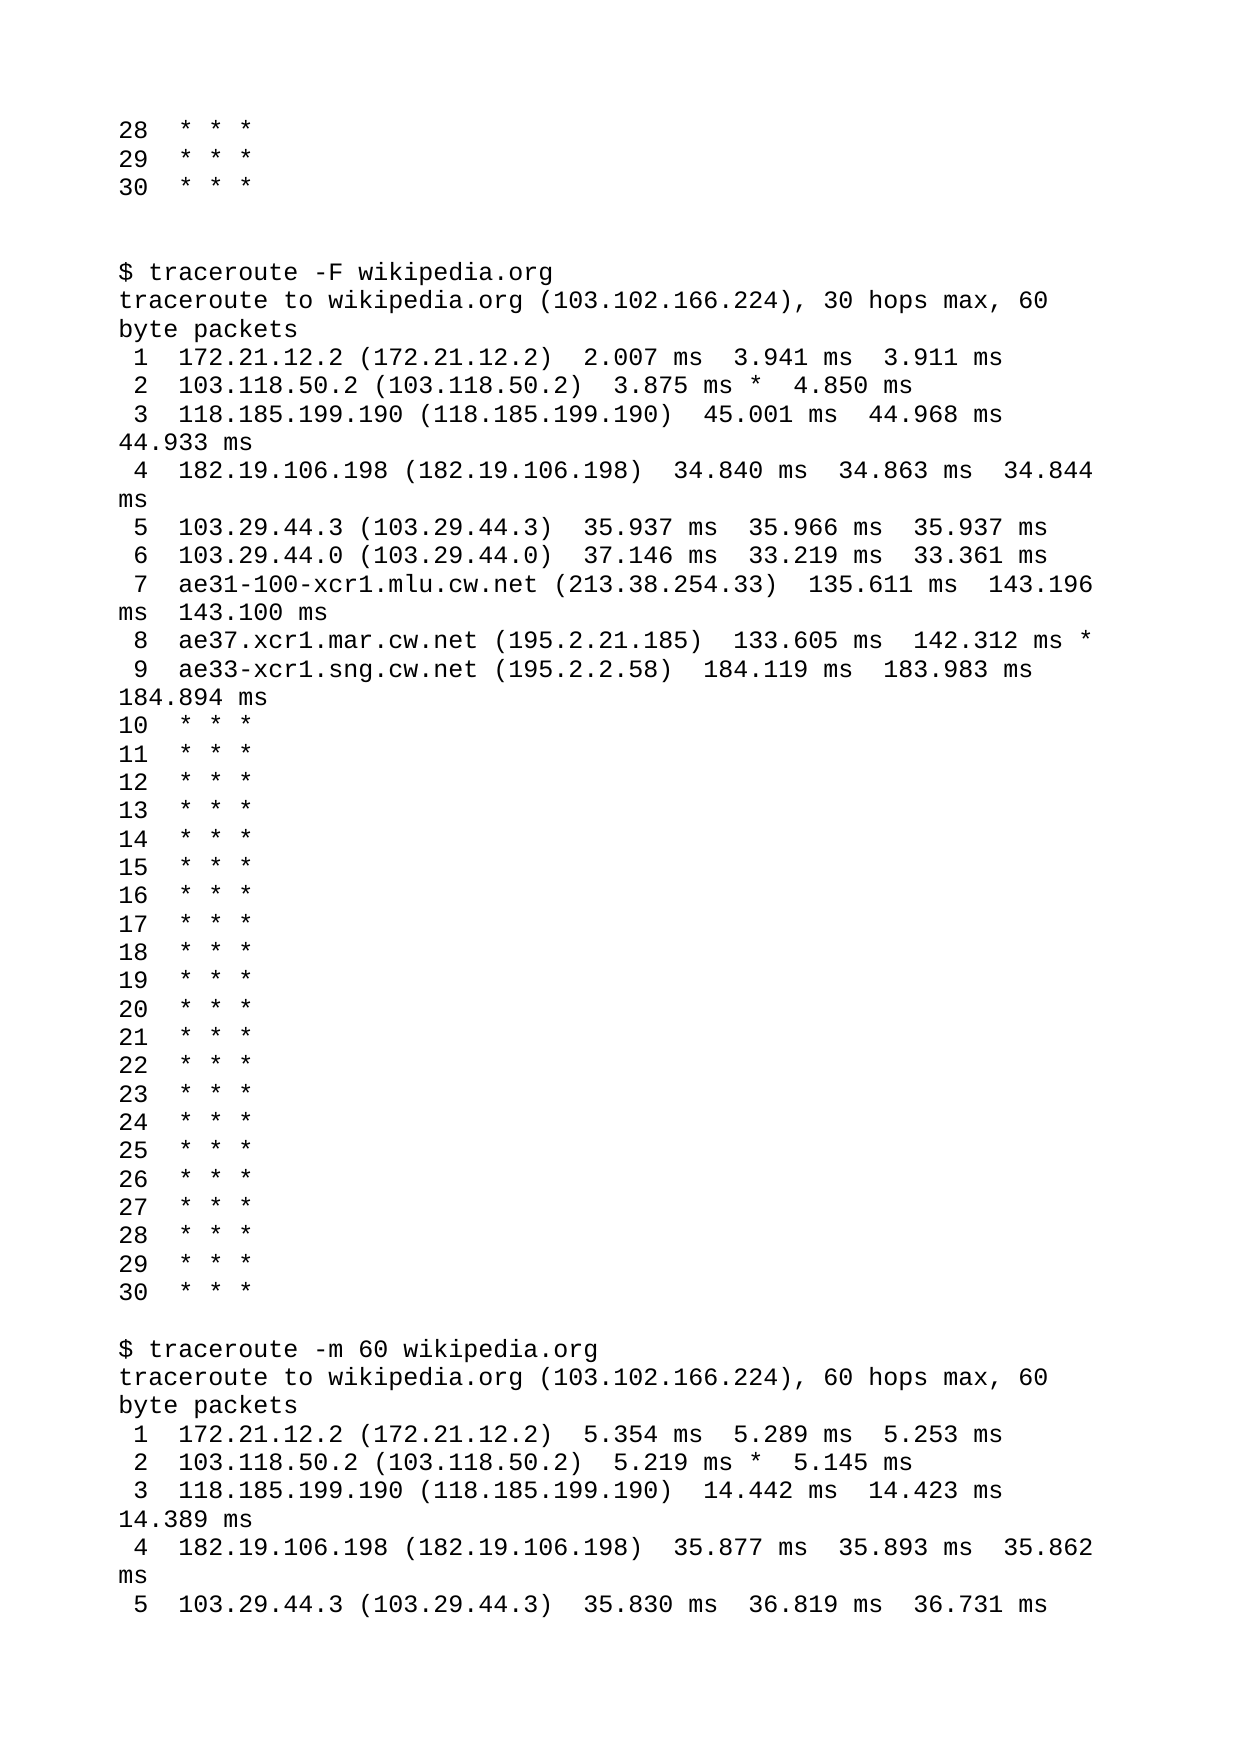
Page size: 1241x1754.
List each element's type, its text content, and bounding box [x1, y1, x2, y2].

text 19 * * * [118, 968, 1122, 996]
text 4 182.19.106.198 (182.19.106.198) 35.877 ms 35.893 ms 35.862 ms [118, 1535, 1122, 1591]
text 30 * * * [118, 1280, 1122, 1308]
text 2 103.118.50.2 (103.118.50.2) 5.219 ms * 5.145 ms [118, 1450, 1122, 1478]
text 20 * * * [118, 996, 1122, 1025]
text 3 118.185.199.190 (118.185.199.190) 45.001 ms 44.968 ms 44.933 ms [118, 401, 1122, 458]
text 23 * * * [118, 1081, 1122, 1110]
text 16 * * * [118, 883, 1122, 911]
text 29 * * * [118, 1251, 1122, 1280]
text 28 * * * [118, 1223, 1122, 1251]
text 27 * * * [118, 1195, 1122, 1223]
text 21 * * * [118, 1025, 1122, 1053]
text 28 * * * [118, 118, 1122, 146]
text 2 103.118.50.2 (103.118.50.2) 3.875 ms * 4.850 ms [118, 373, 1122, 401]
text 26 * * * [118, 1166, 1122, 1195]
text 5 103.29.44.3 (103.29.44.3) 35.937 ms 35.966 ms 35.937 ms [118, 515, 1122, 543]
text 25 * * * [118, 1138, 1122, 1166]
text 14 * * * [118, 826, 1122, 855]
text 17 * * * [118, 911, 1122, 940]
text 6 103.29.44.0 (103.29.44.0) 37.146 ms 33.219 ms 33.361 ms [118, 543, 1122, 571]
text traceroute to wikipedia.org (103.102.166.224), 30 hops max, 60 byte packets [118, 288, 1122, 345]
text 11 * * * [118, 741, 1122, 770]
text 10 * * * [118, 713, 1122, 741]
text 22 * * * [118, 1053, 1122, 1081]
text 24 * * * [118, 1110, 1122, 1138]
text 7 ae31-100-xcr1.mlu.cw.net (213.38.254.33) 135.611 ms 143.196 ms 143.100 ms [118, 571, 1122, 628]
text 5 103.29.44.3 (103.29.44.3) 35.830 ms 36.819 ms 36.731 ms [118, 1591, 1122, 1620]
text 4 182.19.106.198 (182.19.106.198) 34.840 ms 34.863 ms 34.844 ms [118, 458, 1122, 515]
text 29 * * * [118, 146, 1122, 175]
text 8 ae37.xcr1.mar.cw.net (195.2.21.185) 133.605 ms 142.312 ms * [118, 628, 1122, 656]
text $ traceroute -m 60 wikipedia.org [118, 1336, 1122, 1365]
text 1 172.21.12.2 (172.21.12.2) 5.354 ms 5.289 ms 5.253 ms [118, 1421, 1122, 1450]
text traceroute to wikipedia.org (103.102.166.224), 60 hops max, 60 byte packets [118, 1365, 1122, 1421]
text 1 172.21.12.2 (172.21.12.2) 2.007 ms 3.941 ms 3.911 ms [118, 345, 1122, 373]
text 12 * * * [118, 770, 1122, 798]
text 9 ae33-xcr1.sng.cw.net (195.2.2.58) 184.119 ms 183.983 ms 184.894 ms [118, 656, 1122, 713]
text 18 * * * [118, 940, 1122, 968]
text 13 * * * [118, 798, 1122, 826]
text 15 * * * [118, 855, 1122, 883]
text 3 118.185.199.190 (118.185.199.190) 14.442 ms 14.423 ms 14.389 ms [118, 1478, 1122, 1535]
text 30 * * * [118, 175, 1122, 203]
text $ traceroute -F wikipedia.org [118, 260, 1122, 288]
